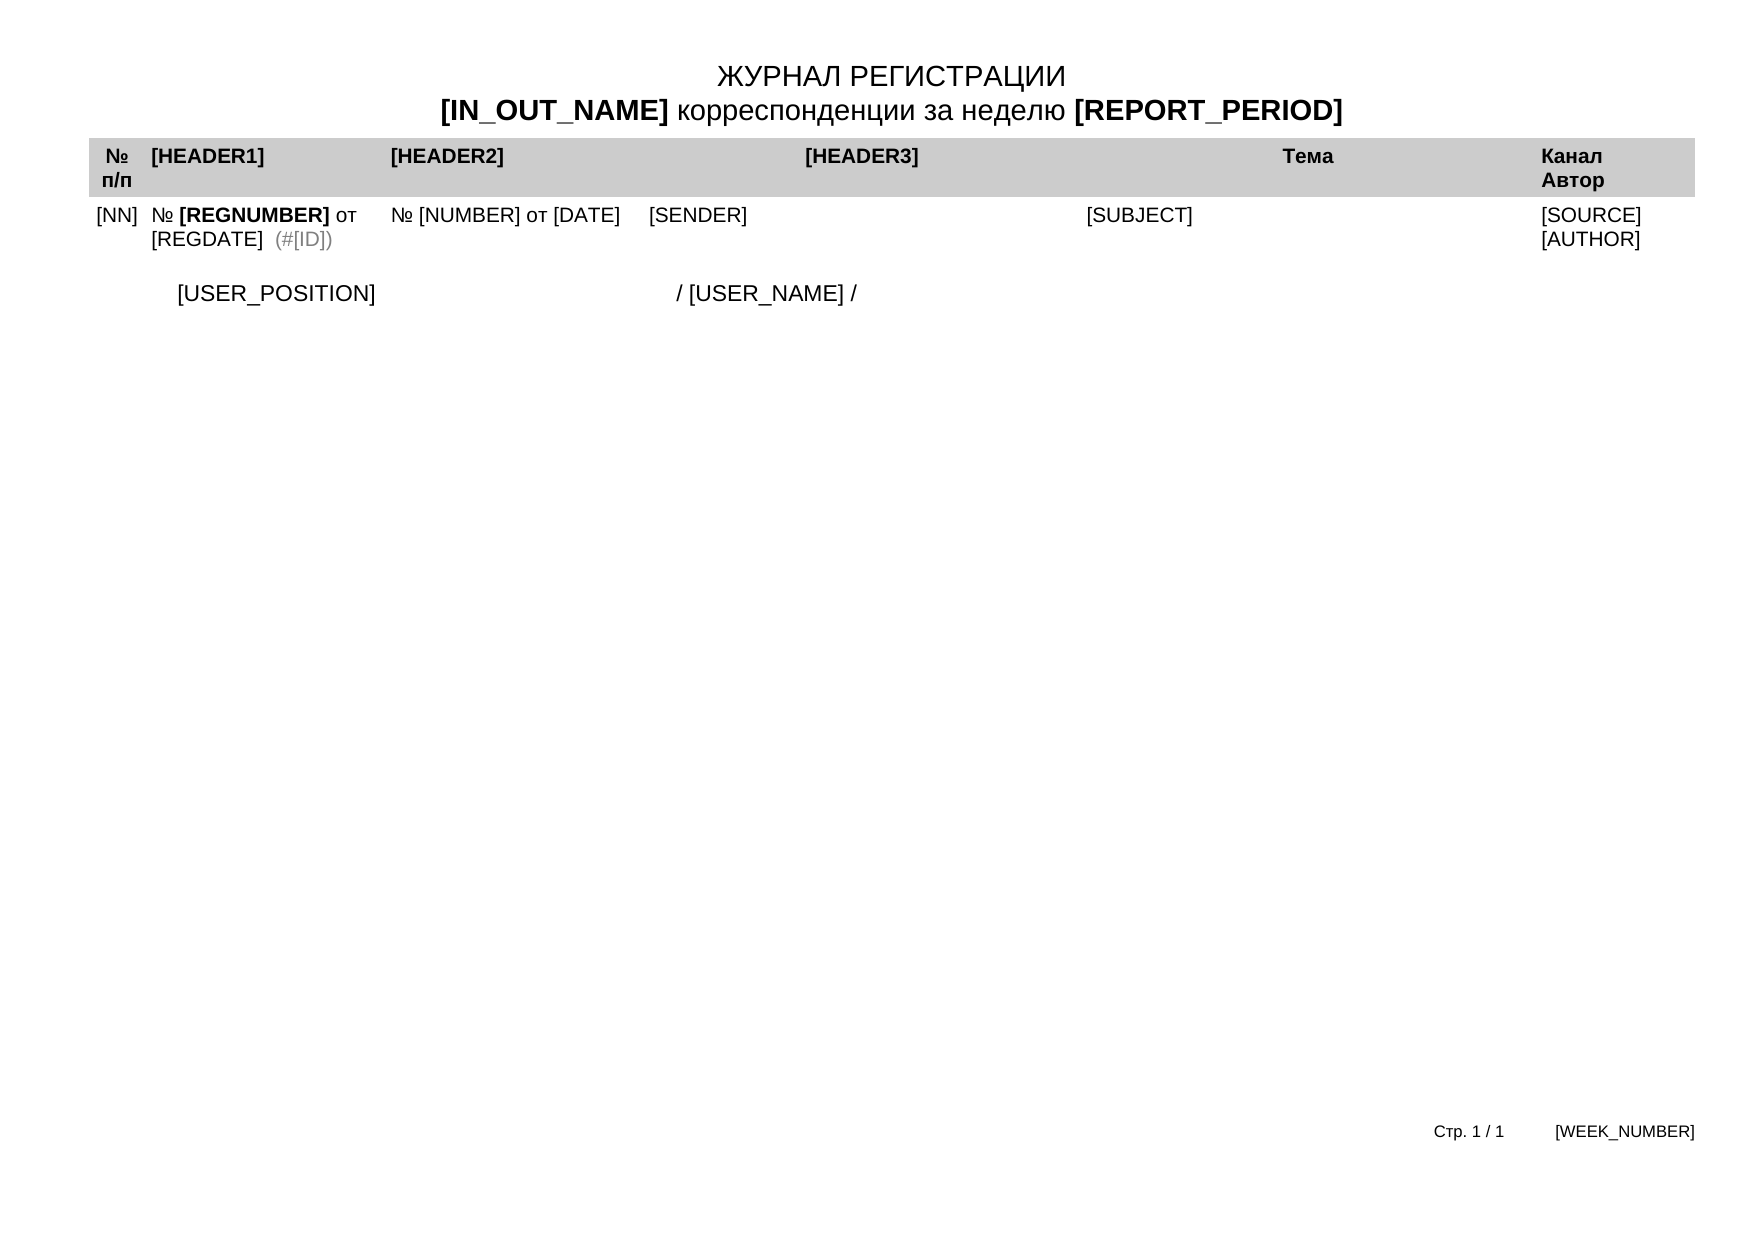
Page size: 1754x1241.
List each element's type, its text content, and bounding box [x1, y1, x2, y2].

subtitle ЖУРНАЛ РЕГИСТРАЦИИ [IN_OUT_NAME] корреспонденции за неделю [REPORT_PERIOD] [88, 59, 1695, 126]
table_header Канал Автор [1535, 138, 1695, 197]
table_cell [SOURCE] [AUTHOR] [1535, 197, 1695, 257]
table_header [HEADER3] [643, 138, 1081, 197]
table_cell [NN] [89, 197, 145, 257]
table_cell [SUBJECT] [1081, 197, 1535, 257]
table_header Тема [1081, 138, 1535, 197]
table_cell № [NUMBER] от [DATE] [385, 197, 643, 257]
table_cell № [REGNUMBER] от [REGDATE] (#[ID]) [145, 197, 385, 257]
table_cell [SENDER] [643, 197, 1081, 257]
table_header [HEADER2] [385, 138, 643, 197]
table_header [HEADER1] [145, 138, 385, 197]
table_header № п/п [89, 138, 145, 197]
text [USER_POSITION] / [USER_NAME] / [88, 280, 1695, 307]
